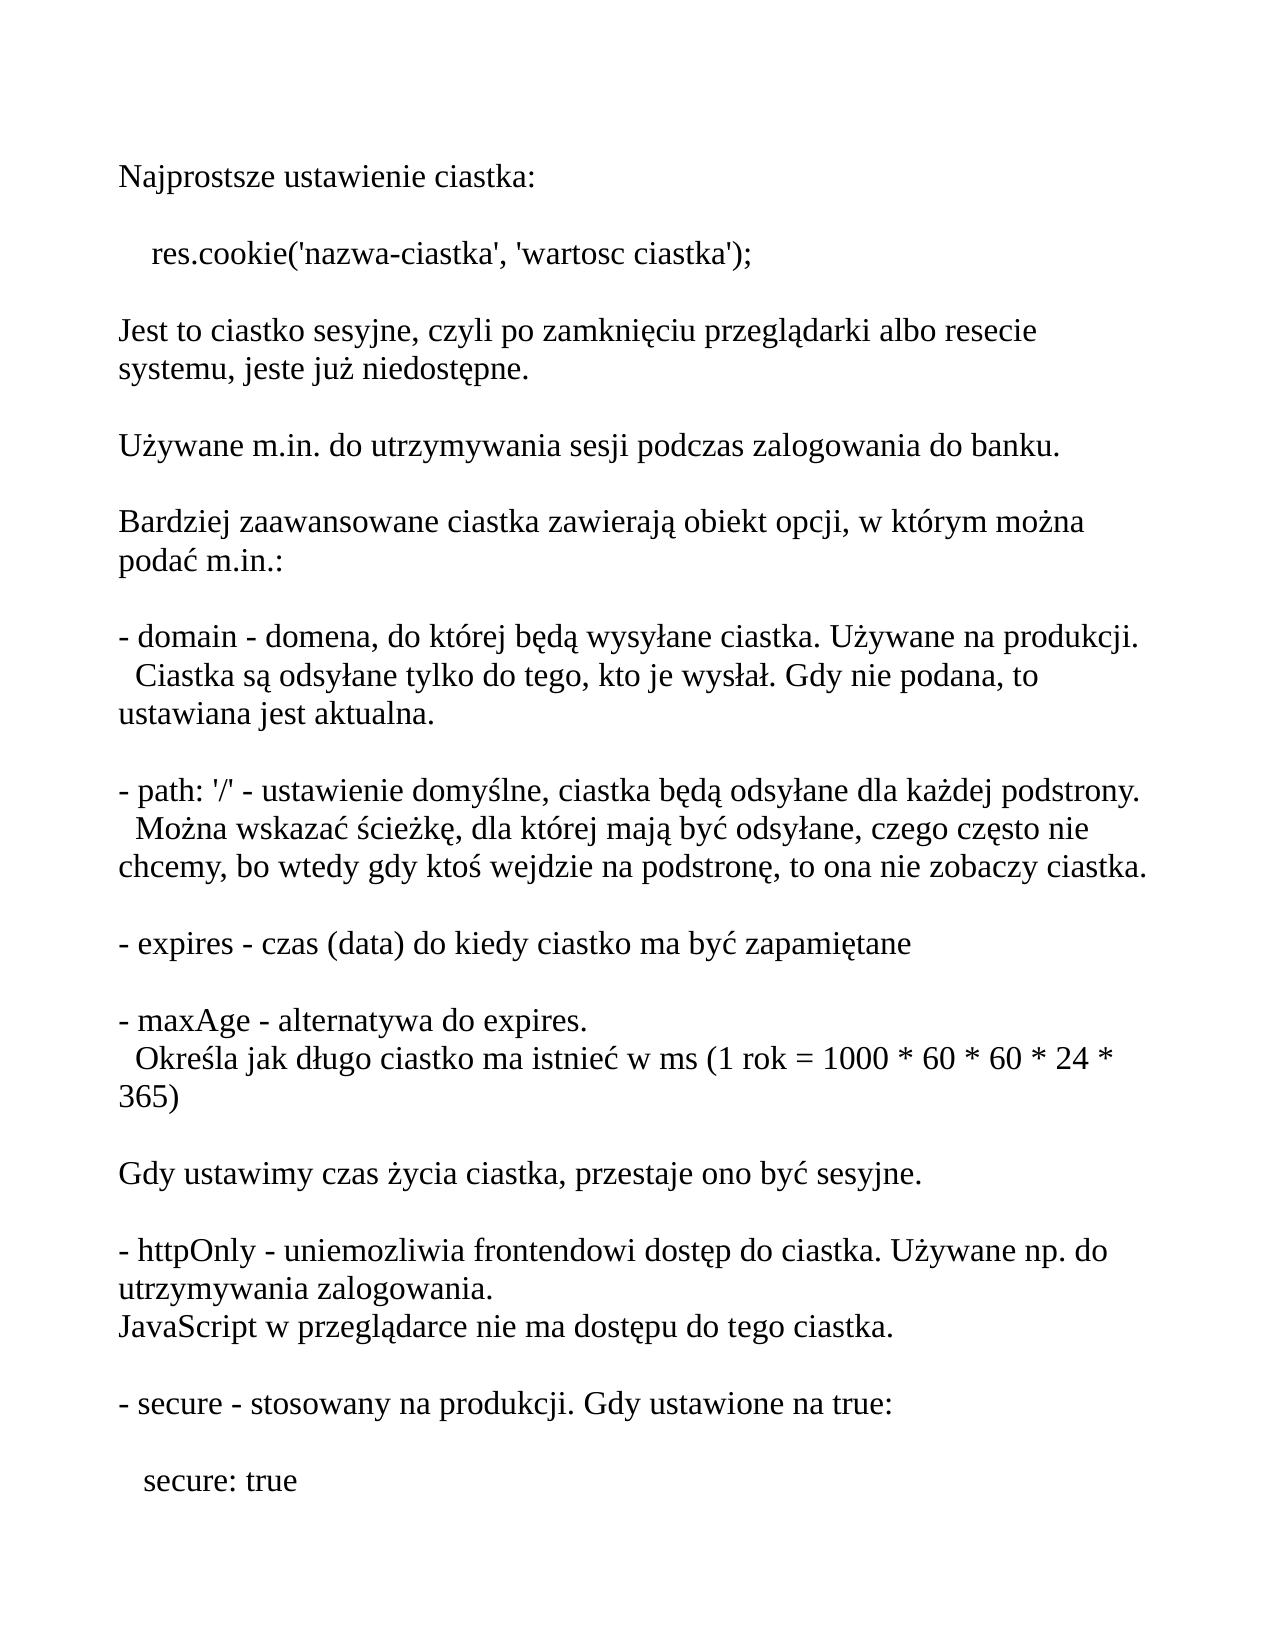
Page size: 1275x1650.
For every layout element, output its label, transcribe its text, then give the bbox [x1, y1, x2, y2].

text - domain - domena, do której będą wysyłane ciastka. Używane na produkcji. [118, 616, 1157, 655]
text Jest to ciastko sesyjne, czyli po zamknięciu przeglądarki albo resecie systemu, jeste już niedostępne. [118, 310, 1157, 386]
text Można wskazać ścieżkę, dla której mają być odsyłane, czego często nie chcemy, bo wtedy gdy ktoś wejdzie na podstronę, to ona nie zobaczy ciastka. [118, 808, 1157, 885]
text res.cookie('nazwa-ciastka', 'wartosc ciastka'); [118, 233, 1157, 271]
text - expires - czas (data) do kiedy ciastko ma być zapamiętane [118, 923, 1157, 961]
text Określa jak długo ciastko ma istnieć w ms (1 rok = 1000 * 60 * 60 * 24 * 365) [118, 1038, 1157, 1115]
text - secure - stosowany na produkcji. Gdy ustawione na true: [118, 1383, 1157, 1421]
text Ciastka są odsyłane tylko do tego, kto je wysłał. Gdy nie podana, to ustawiana jest aktualna. [118, 655, 1157, 731]
text - maxAge - alternatywa do expires. [118, 1000, 1157, 1038]
text Gdy ustawimy czas życia ciastka, przestaje ono być sesyjne. [118, 1153, 1157, 1191]
text - httpOnly - uniemozliwia frontendowi dostęp do ciastka. Używane np. do utrzymywania zalogowania. [118, 1230, 1157, 1306]
text Bardziej zaawansowane ciastka zawierają obiekt opcji, w którym można podać m.in.: [118, 501, 1157, 578]
text JavaScript w przeglądarce nie ma dostępu do tego ciastka. [118, 1306, 1157, 1345]
text Używane m.in. do utrzymywania sesji podczas zalogowania do banku. [118, 425, 1157, 463]
text - path: '/' - ustawienie domyślne, ciastka będą odsyłane dla każdej podstrony. [118, 770, 1157, 808]
text secure: true [118, 1460, 1157, 1498]
text Najprostsze ustawienie ciastka: [118, 156, 1157, 195]
